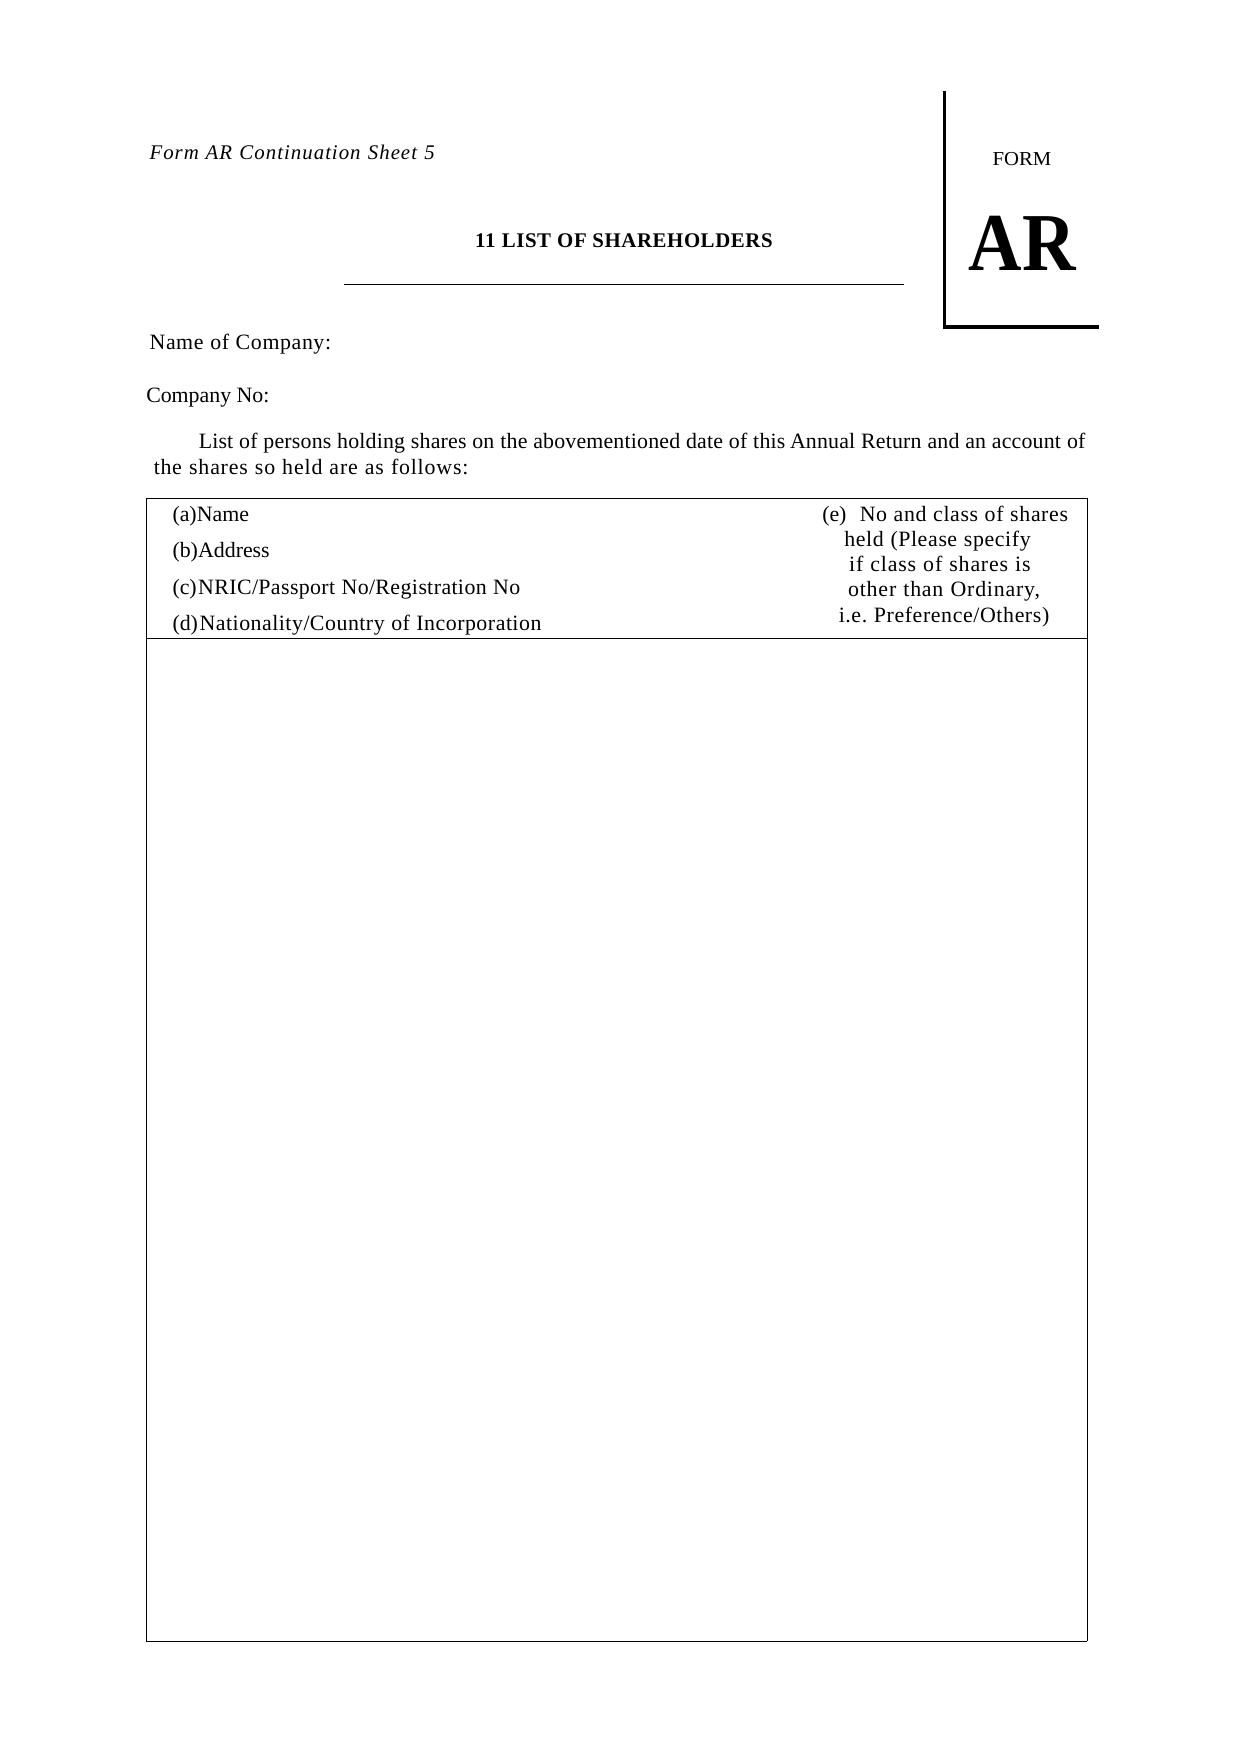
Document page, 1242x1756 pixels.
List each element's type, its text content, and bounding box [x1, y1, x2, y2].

table_header Form AR Continuation Sheet 5 [146, 91, 904, 196]
table_cell [678, 639, 1087, 1641]
table_cell [904, 284, 943, 325]
table_cell AR [946, 196, 1099, 283]
table_cell 11 LIST OF SHAREHOLDERS [344, 196, 904, 283]
table_header FORM [946, 91, 1099, 196]
table_header Name Address NRIC/Passport No/Registration No Nationality/Country of Incorporation [147, 499, 678, 638]
table_cell [904, 196, 943, 283]
table_header [904, 91, 943, 196]
table_header No and class of shares held (Please specify if class of shares is other than Ordinary, i.e. Preference/Others) [678, 499, 1087, 638]
table_cell [147, 639, 678, 1641]
table_cell [904, 325, 944, 428]
table_cell Name of Company: Company No: [146, 325, 344, 428]
table_cell [146, 284, 344, 325]
table_cell <o.name> <o.uen> [344, 325, 904, 428]
text List of persons holding shares on the abovementioned date of this Annual Return and an account of the shares so held are as follows: [153, 428, 1091, 479]
table_cell [344, 285, 904, 325]
table_cell [946, 284, 1099, 325]
table_cell [945, 329, 1099, 428]
table_cell [146, 196, 344, 283]
